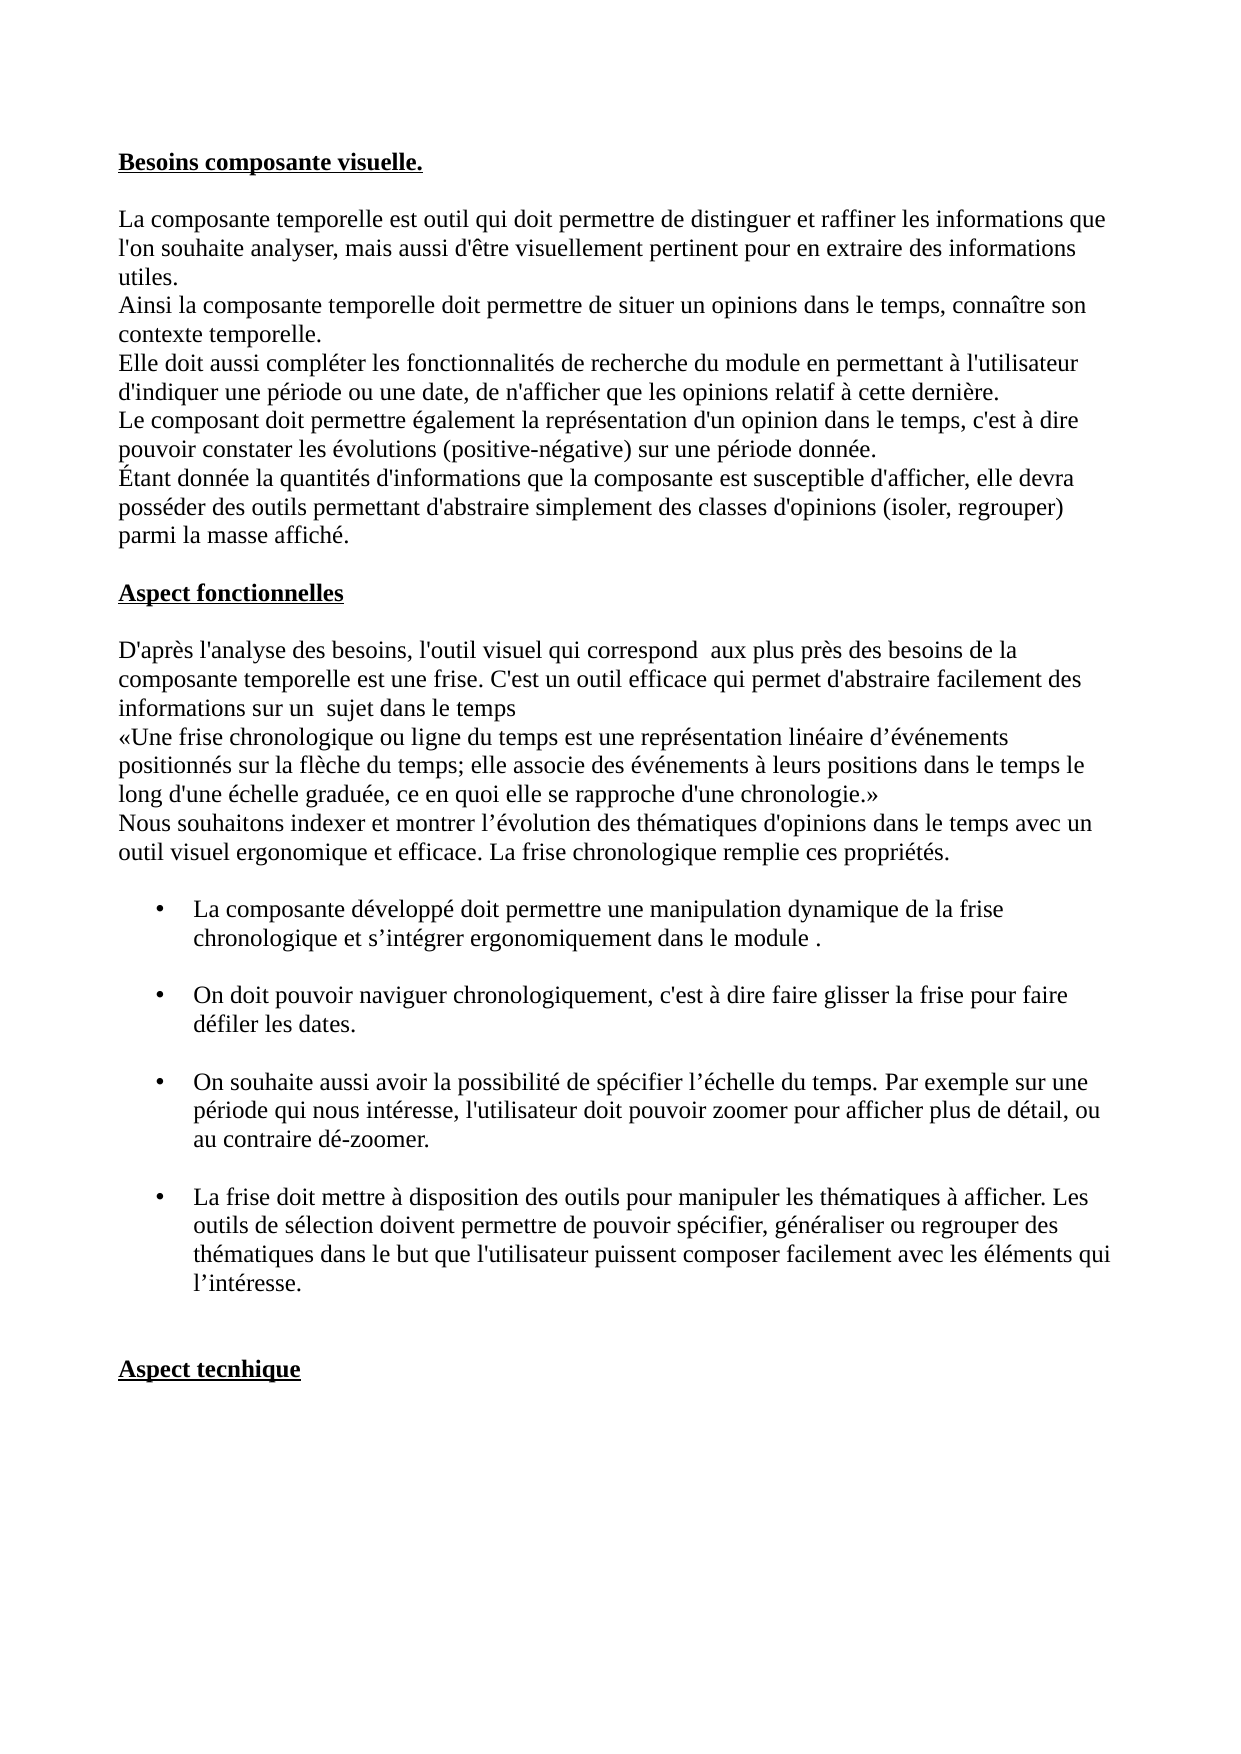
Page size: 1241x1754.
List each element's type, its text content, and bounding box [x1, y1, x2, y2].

text Étant donnée la quantités d'informations que la composante est susceptible d'afficher, elle devra posséder des outils permettant d'abstraire simplement des classes d'opinions (isoler, regrouper) parmi la masse affiché. [118, 463, 1122, 549]
text «Une frise chronologique ou ligne du temps est une représentation linéaire d’événements positionnés sur la flèche du temps; elle associe des événements à leurs positions dans le temps le long d'une échelle graduée, ce en quoi elle se rapproche d'une chronologie.» [118, 722, 1122, 808]
list La frise doit mettre à disposition des outils pour manipuler les thématiques à afficher. Les outils de sélection doivent permettre de pouvoir spécifier, généraliser ou regrouper des thématiques dans le but que l'utilisateur puissent composer facilement avec les éléments qui l’intéresse. [156, 1182, 1122, 1297]
text Besoins composante visuelle. [118, 147, 1122, 176]
list On doit pouvoir naviguer chronologiquement, c'est à dire faire glisser la frise pour faire défiler les dates. [156, 981, 1122, 1038]
text Nous souhaitons indexer et montrer l’évolution des thématiques d'opinions dans le temps avec un outil visuel ergonomique et efficace. La frise chronologique remplie ces propriétés. [118, 808, 1122, 866]
text Elle doit aussi compléter les fonctionnalités de recherche du module en permettant à l'utilisateur d'indiquer une période ou une date, de n'afficher que les opinions relatif à cette dernière. [118, 348, 1122, 406]
text Aspect tecnhique [118, 1354, 1122, 1383]
text D'après l'analyse des besoins, l'outil visuel qui correspond aux plus près des besoins de la composante temporelle est une frise. C'est un outil efficace qui permet d'abstraire facilement des informations sur un sujet dans le temps [118, 636, 1122, 722]
text Aspect fonctionnelles [118, 578, 1122, 607]
text La composante temporelle est outil qui doit permettre de distinguer et raffiner les informations que l'on souhaite analyser, mais aussi d'être visuellement pertinent pour en extraire des informations utiles. [118, 204, 1122, 291]
text Ainsi la composante temporelle doit permettre de situer un opinions dans le temps, connaître son contexte temporelle. [118, 291, 1122, 348]
text Le composant doit permettre également la représentation d'un opinion dans le temps, c'est à dire pouvoir constater les évolutions (positive-négative) sur une période donnée. [118, 406, 1122, 463]
list On souhaite aussi avoir la possibilité de spécifier l’échelle du temps. Par exemple sur une période qui nous intéresse, l'utilisateur doit pouvoir zoomer pour afficher plus de détail, ou au contraire dé-zoomer. [156, 1067, 1122, 1153]
list La composante développé doit permettre une manipulation dynamique de la frise chronologique et s’intégrer ergonomiquement dans le module . [156, 894, 1122, 952]
